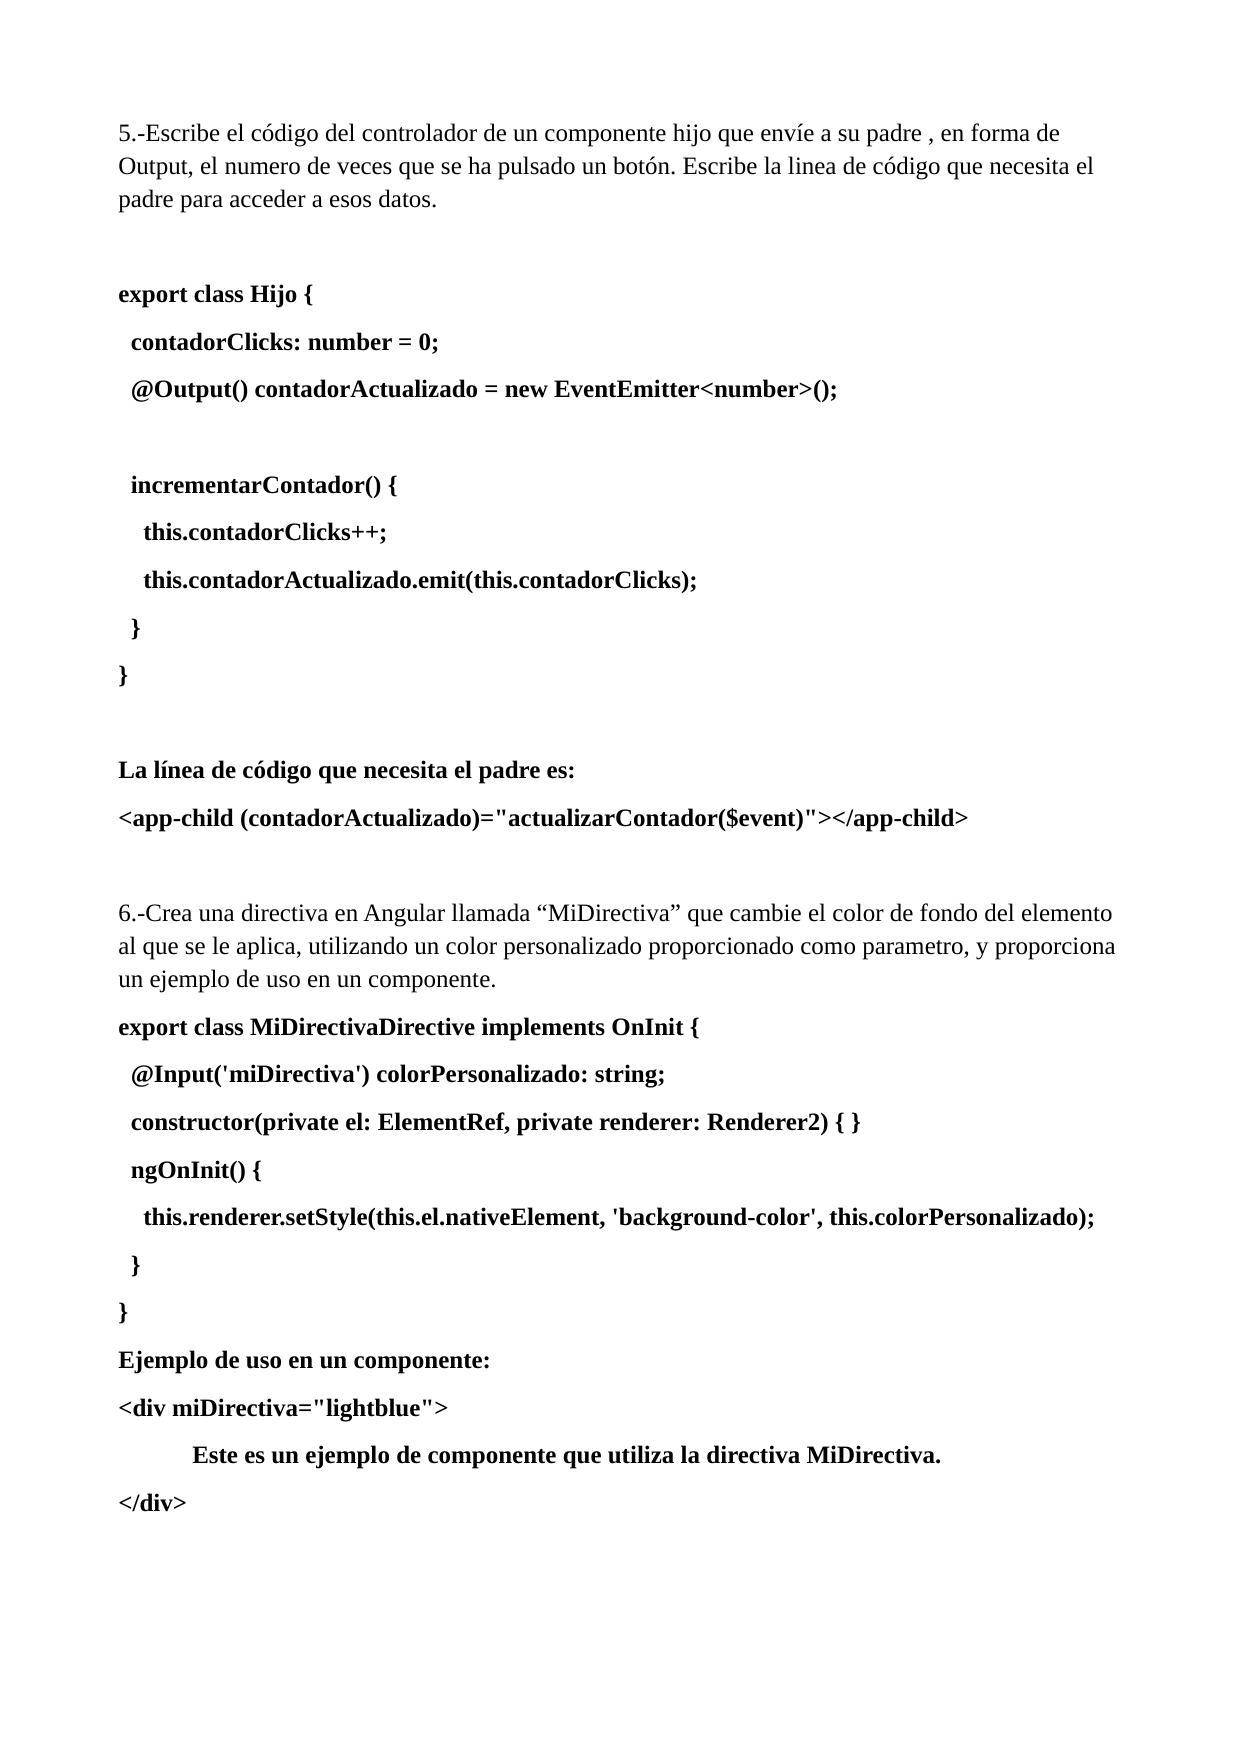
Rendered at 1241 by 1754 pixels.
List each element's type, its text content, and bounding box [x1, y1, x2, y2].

text constructor(private el: ElementRef, private renderer: Renderer2) { } [118, 1107, 1122, 1136]
text @Output() contadorActualizado = new EventEmitter<number>(); [118, 374, 1122, 403]
text } [118, 613, 1122, 641]
text this.contadorClicks++; [118, 517, 1122, 546]
text <div miDirectiva="lightblue"> [118, 1393, 1122, 1421]
text } [118, 1250, 1122, 1279]
text 5.-Escribe el código del controlador de un componente hijo que envíe a su padre , en forma de Output, el numero de veces que se ha pulsado un botón. Escribe la linea de código que necesita el padre para acceder a esos datos. [118, 118, 1122, 213]
text @Input('miDirectiva') colorPersonalizado: string; [118, 1059, 1122, 1088]
text ngOnInit() { [118, 1155, 1122, 1183]
text } [118, 660, 1122, 689]
text incrementarContador() { [118, 470, 1122, 498]
text this.contadorActualizado.emit(this.contadorClicks); [118, 565, 1122, 594]
text <app-child (contadorActualizado)="actualizarContador($event)"></app-child> [118, 803, 1122, 832]
text La línea de código que necesita el padre es: [118, 755, 1122, 784]
text Ejemplo de uso en un componente: [118, 1345, 1122, 1374]
text this.renderer.setStyle(this.el.nativeElement, 'background-color', this.colorPersonalizado); [118, 1202, 1122, 1231]
text 6.-Crea una directiva en Angular llamada “MiDirectiva” que cambie el color de fondo del elemento al que se le aplica, utilizando un color personalizado proporcionado como parametro, y proporciona un ejemplo de uso en un componente. [118, 898, 1122, 993]
text } [118, 1297, 1122, 1326]
text export class Hijo { [118, 279, 1122, 308]
text contadorClicks: number = 0; [118, 327, 1122, 356]
text </div> [118, 1488, 1122, 1517]
text Este es un ejemplo de componente que utiliza la directiva MiDirectiva. [118, 1440, 1122, 1469]
text export class MiDirectivaDirective implements OnInit { [118, 1012, 1122, 1041]
